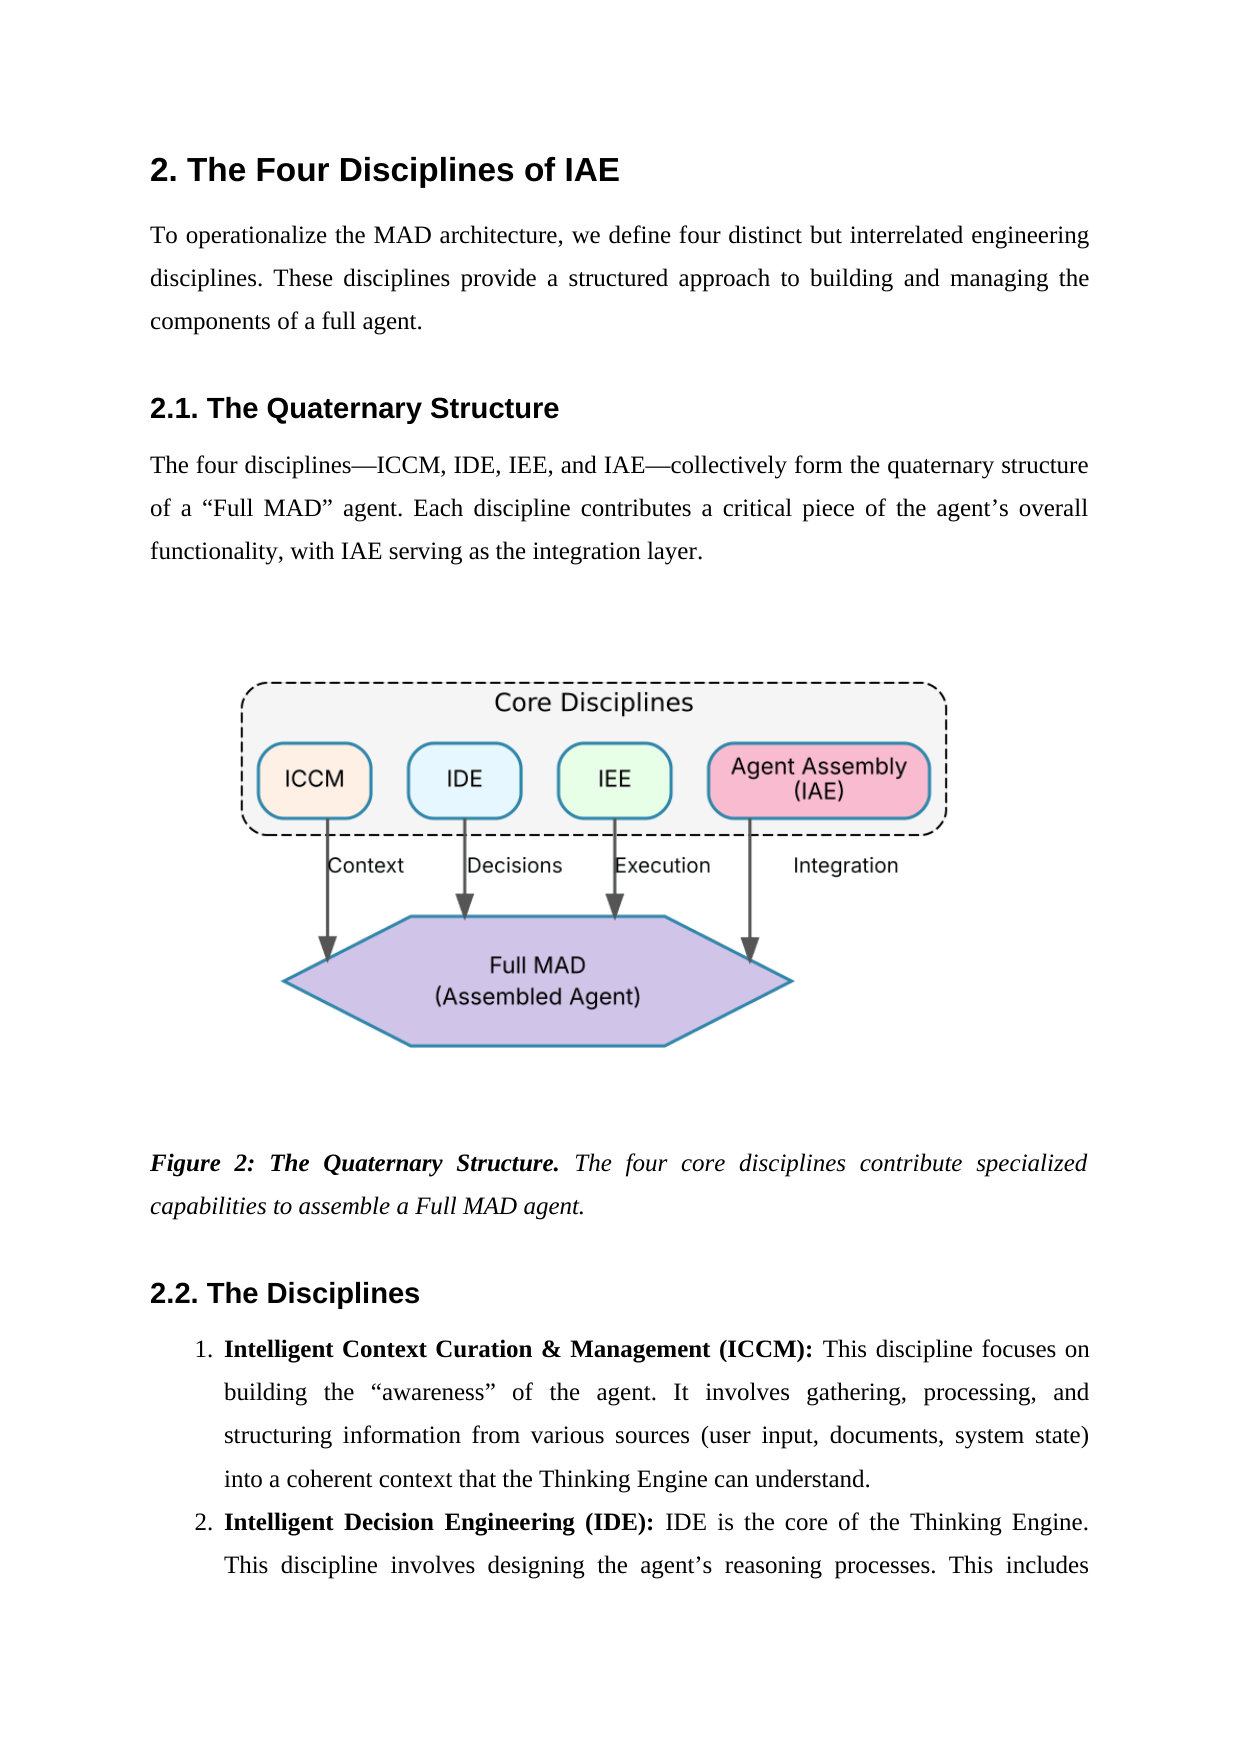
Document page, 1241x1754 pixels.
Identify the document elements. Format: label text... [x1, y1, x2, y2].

text Figure 2: The Quaternary Structure. The four core disciplines contribute specialized capabilities to assemble a Full MAD agent. [150, 1148, 1090, 1219]
subtitle 2. The Four Disciplines of IAE [150, 150, 1090, 188]
subtitle 2.2. The Disciplines [150, 1276, 1090, 1309]
subtitle 2.1. The Quaternary Structure [150, 391, 1090, 425]
list Intelligent Context Curation & Management (ICCM): This discipline focuses on building the “awareness” of the agent. It involves gathering, processing, and structuring information from various sources (user input, documents, system state) into a coherent context that the Thinking Engine can understand. [194, 1334, 1090, 1492]
text To operationalize the MAD architecture, we define four distinct but interrelated engineering disciplines. These disciplines provide a structured approach to building and managing the components of a full agent. [150, 220, 1090, 335]
picture [150, 591, 1038, 1121]
text The four disciplines—ICCM, IDE, IEE, and IAE—collectively form the quaternary structure of a “Full MAD” agent. Each discipline contributes a critical piece of the agent’s overall functionality, with IAE serving as the integration layer. [150, 450, 1090, 565]
list Intelligent Decision Engineering (IDE): IDE is the core of the Thinking Engine. This discipline involves designing the agent’s reasoning processes. This includes [194, 1507, 1090, 1579]
